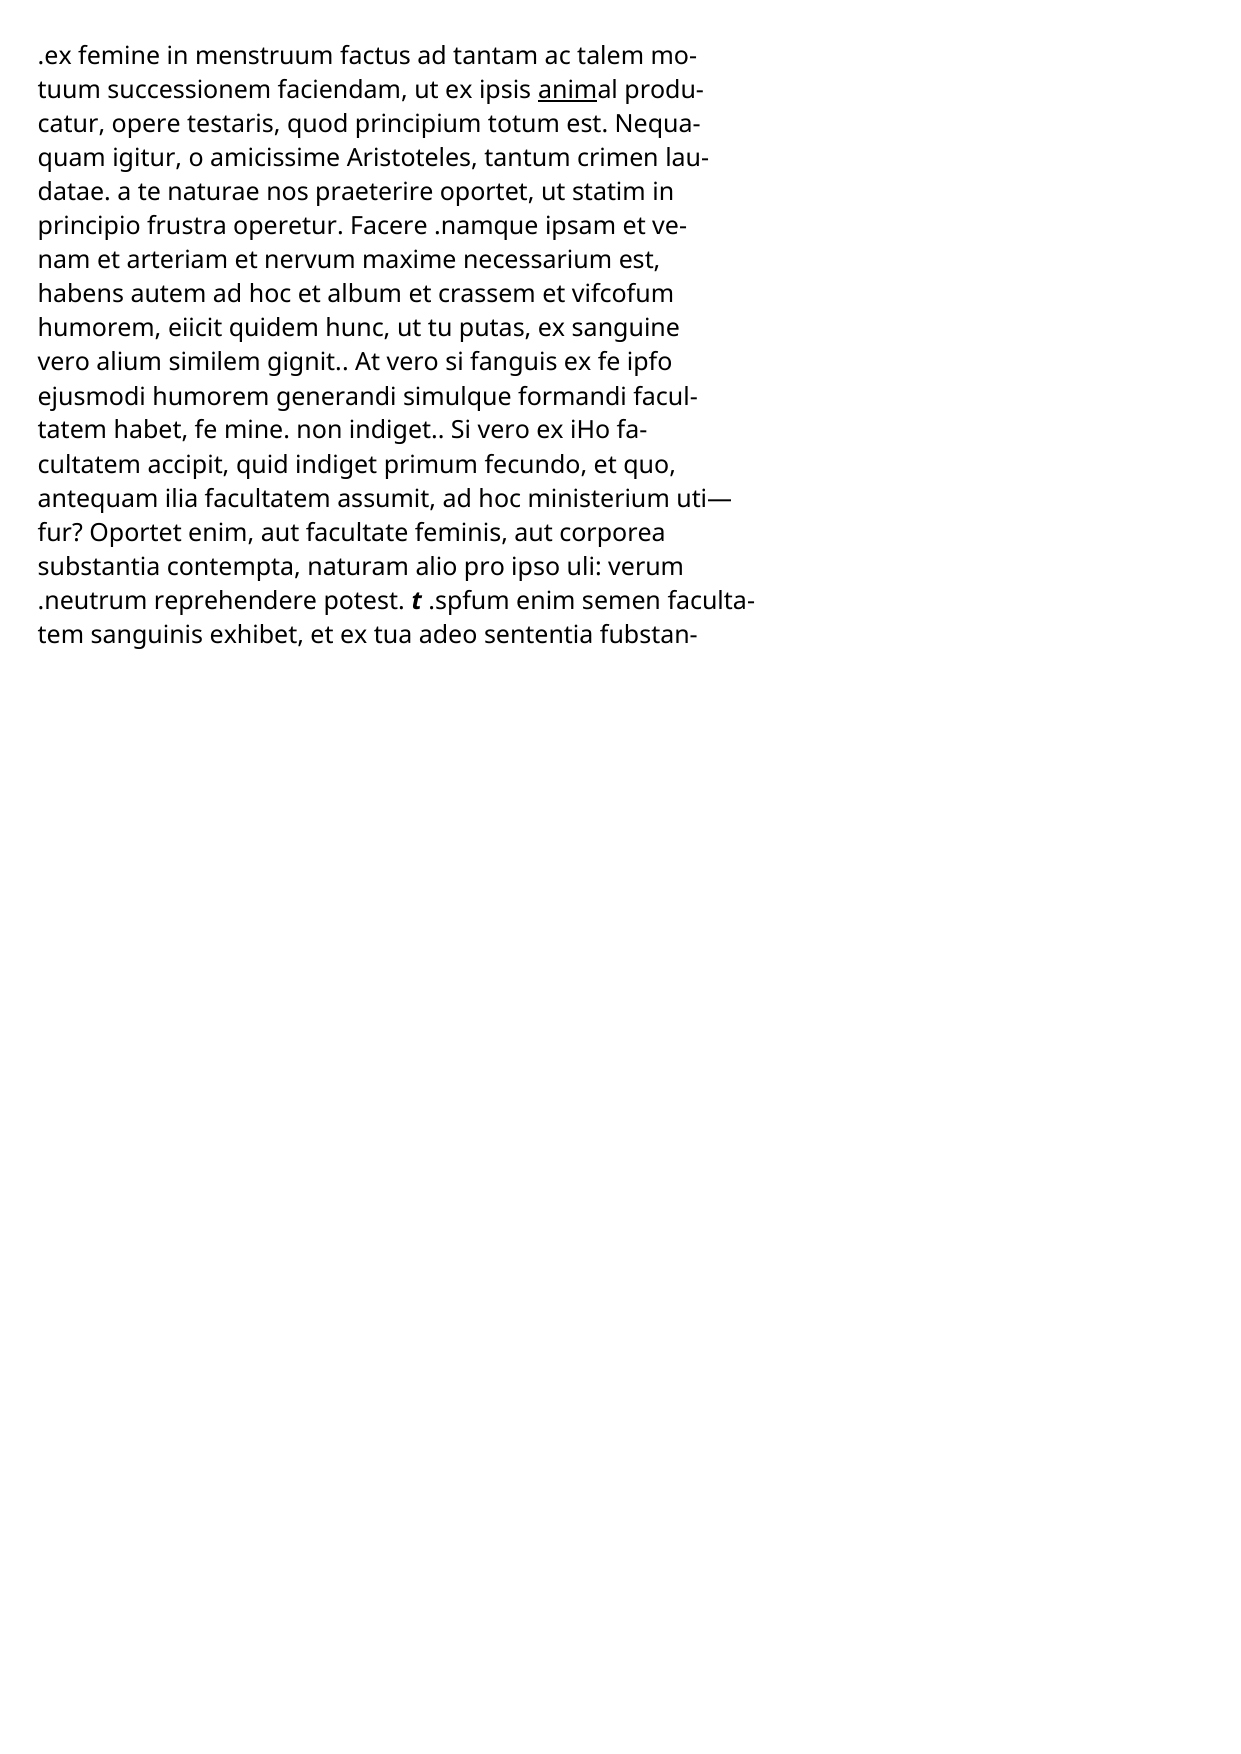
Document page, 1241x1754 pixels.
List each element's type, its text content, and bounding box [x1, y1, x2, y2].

text .ex femine in menstruum factus ad tantam ac talem mo- tuum successionem faciendam, ut ex ipsis animal produ- catur, opere testaris, quod principium totum est. Nequa- quam igitur, o amicissime Aristoteles, tantum crimen lau- datae. a te naturae nos praeterire oportet, ut statim in principio frustra operetur. Facere .namque ipsam et ve- nam et arteriam et nervum maxime necessarium est, habens autem ad hoc et album et crassem et vifcofum humorem, eiicit quidem hunc, ut tu putas, ex sanguine vero alium similem gignit.. At vero si fanguis ex fe ipfo ejusmodi humorem generandi simulque formandi facul- tatem habet, fe mine. non indiget.. Si vero ex iHo fa- cultatem accipit, quid indiget primum fecundo, et quo, antequam ilia facultatem assumit, ad hoc ministerium uti— fur? Oportet enim, aut facultate feminis, aut corporea substantia contempta, naturam alio pro ipso uli: verum .neutrum reprehendere potest. t .spfum enim semen faculta- tem sanguinis exhibet, et ex tua adeo sententia fubstan- [37, 37, 1203, 651]
